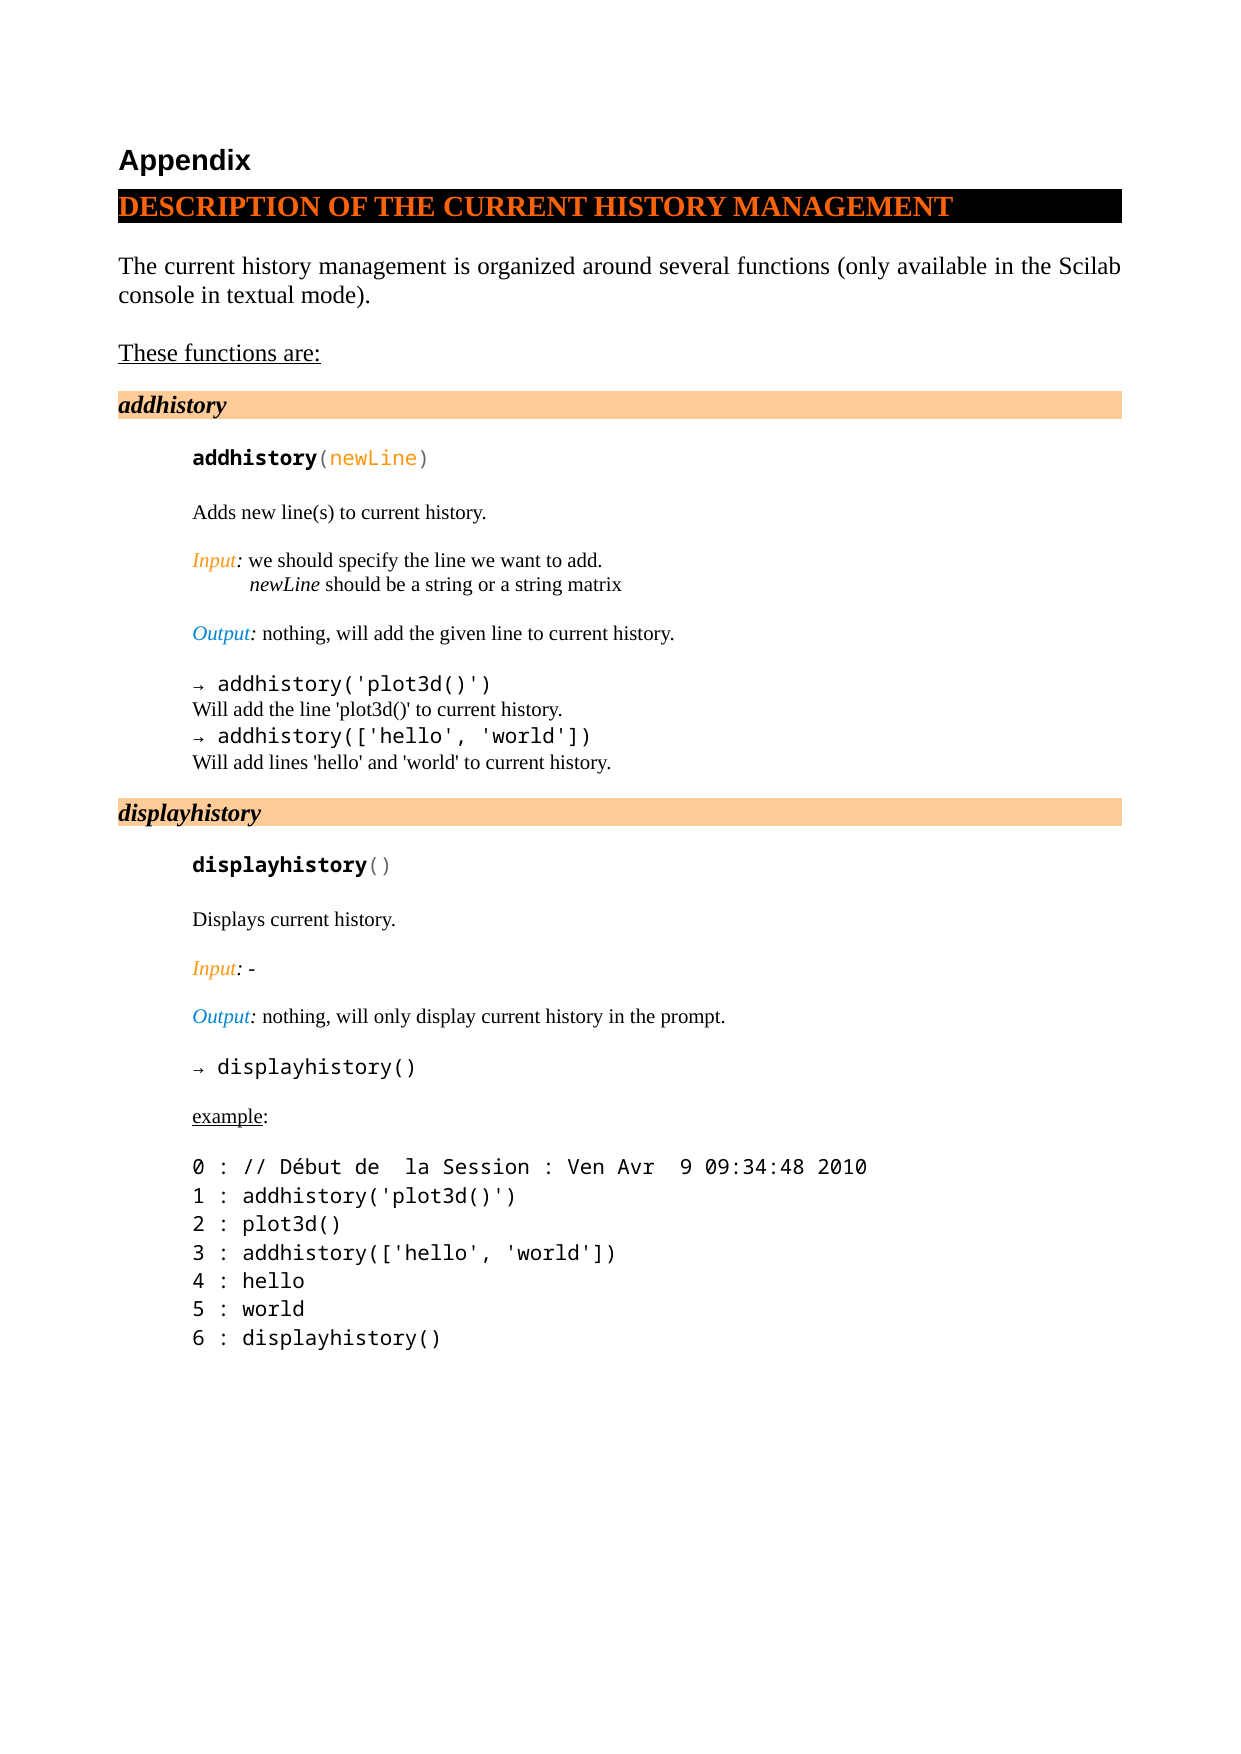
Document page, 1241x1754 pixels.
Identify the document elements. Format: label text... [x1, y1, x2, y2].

text 0 : // Début de la Session : Ven Avr 9 09:34:48 2010 [118, 1152, 1122, 1181]
text → addhistory('plot3d()') [118, 669, 1122, 697]
text → displayhistory() [118, 1052, 1122, 1080]
text displayhistory() [118, 851, 1122, 879]
text Output: nothing, will only display current history in the prompt. [118, 1004, 1122, 1028]
text 1 : addhistory('plot3d()') [118, 1181, 1122, 1209]
text 5 : world [118, 1294, 1122, 1323]
text example: [118, 1104, 1122, 1128]
text The current history management is organized around several functions (only available in the Scilab console in textual mode). [118, 251, 1122, 309]
subtitle displayhistory [118, 798, 1122, 826]
text Adds new line(s) to current history. [118, 500, 1122, 524]
subtitle Appendix [118, 143, 1122, 177]
text Input: - [118, 956, 1122, 979]
text newLine should be a string or a string matrix [118, 572, 1122, 596]
text These functions are: [118, 338, 1122, 366]
text 2 : plot3d() [118, 1209, 1122, 1238]
text addhistory(newLine) [118, 443, 1122, 472]
text → addhistory(['hello', 'world']) [118, 721, 1122, 749]
text 6 : displayhistory() [118, 1323, 1122, 1351]
text Will add lines 'hello' and 'world' to current history. [118, 749, 1122, 774]
text 3 : addhistory(['hello', 'world']) [118, 1238, 1122, 1266]
text Displays current history. [118, 907, 1122, 931]
text Will add the line 'plot3d()' to current history. [118, 697, 1122, 721]
text DESCRIPTION OF THE CURRENT HISTORY MANAGEMENT [118, 189, 1122, 223]
text 4 : hello [118, 1266, 1122, 1294]
text addhistory [118, 391, 1122, 419]
text Output: nothing, will add the given line to current history. [118, 621, 1122, 644]
text Input: we should specify the line we want to add. [118, 548, 1122, 572]
